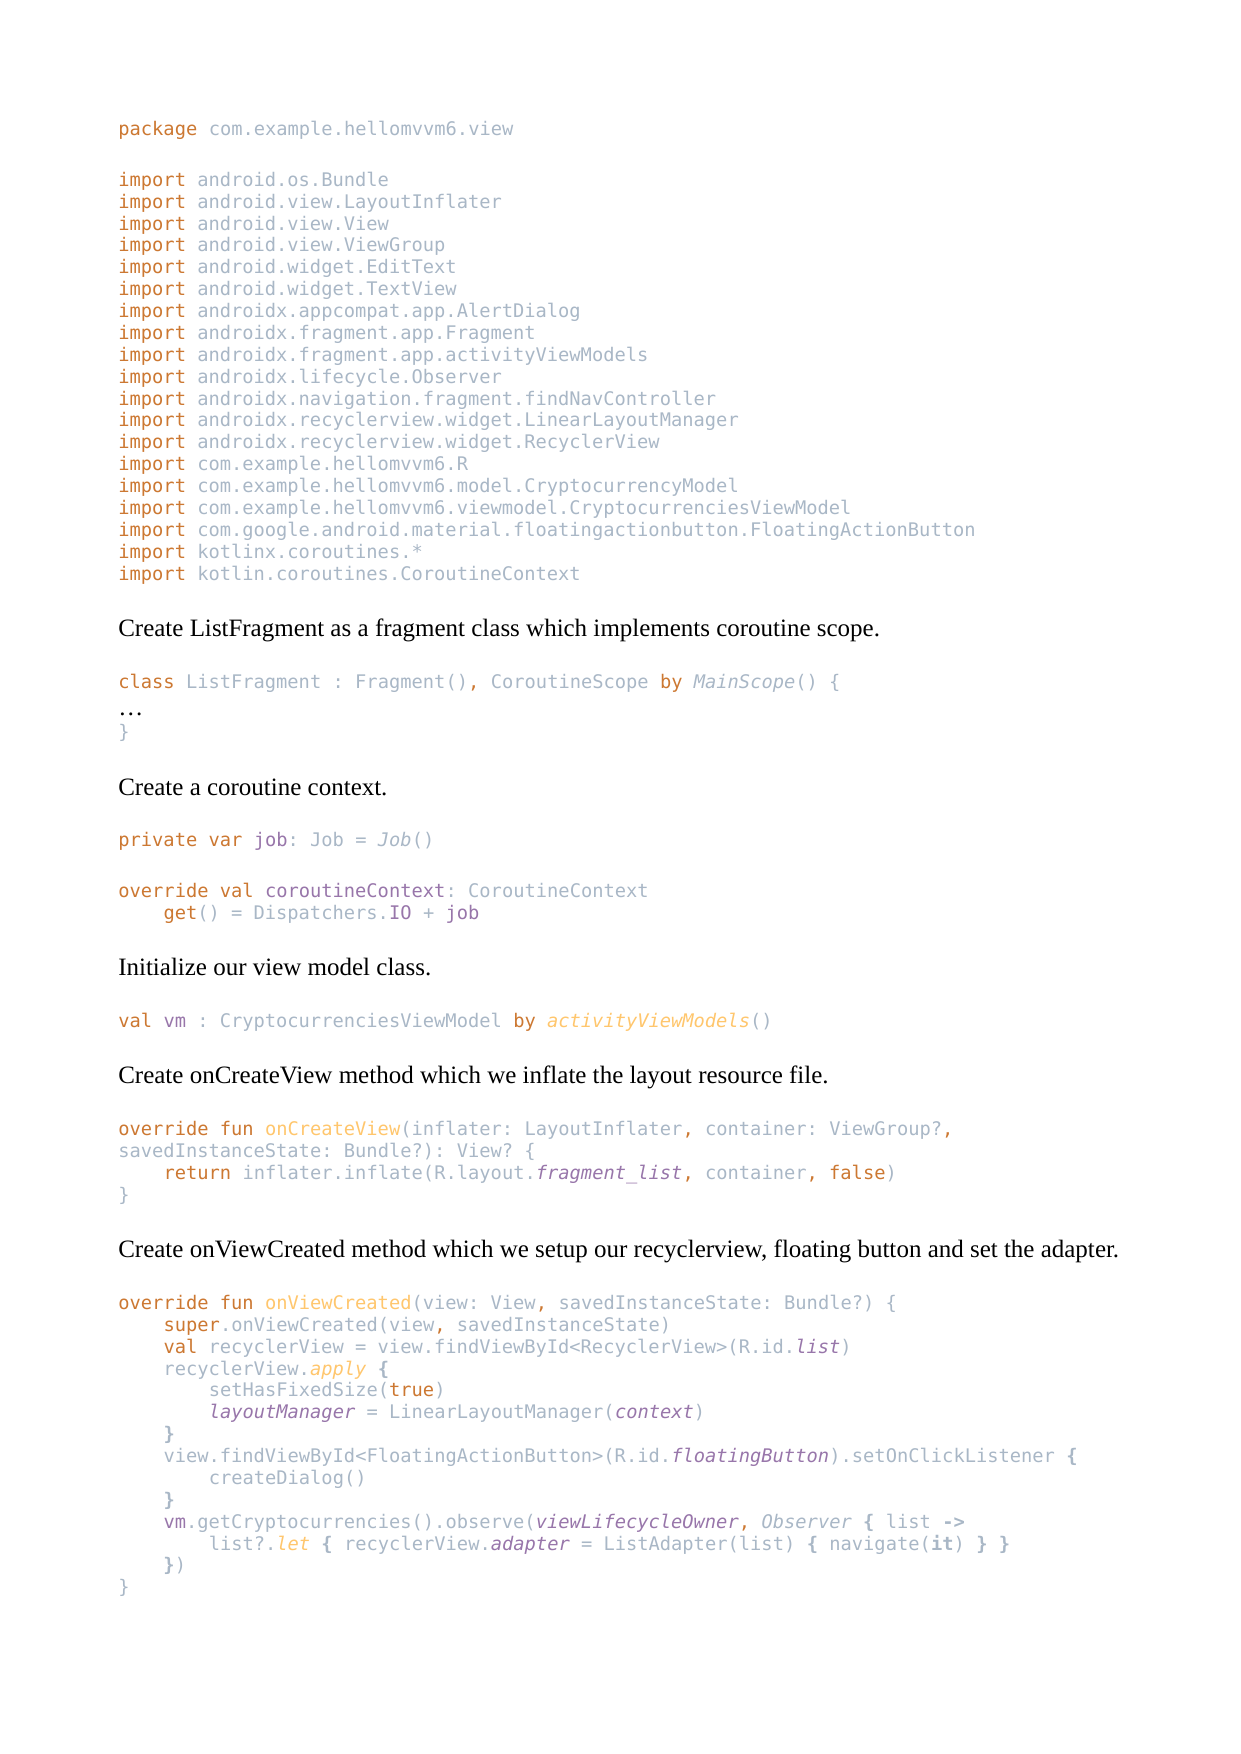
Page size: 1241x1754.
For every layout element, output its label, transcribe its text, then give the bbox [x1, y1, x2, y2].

text override fun onCreateView(inflater: LayoutInflater, container: ViewGroup?, savedInstanceState: Bundle?): View? { return inflater.inflate(R.layout.fragment_list, container, false) } [118, 1118, 1122, 1206]
text override fun onViewCreated(view: View, savedInstanceState: Bundle?) { super.onViewCreated(view, savedInstanceState) val recyclerView = view.findViewById<RecyclerView>(R.id.list) recyclerView.apply { setHasFixedSize(true) layoutManager = LinearLayoutManager(context) } view.findViewById<FloatingActionButton>(R.id.floatingButton).setOnClickListener { createDialog() } vm.getCryptocurrencies().observe(viewLifecycleOwner, Observer { list -> list?.let { recyclerView.adapter = ListAdapter(list) { navigate(it) } } }) } [118, 1292, 1122, 1598]
text package com.example.hellomvvm6.view import android.os.Bundle import android.view.LayoutInflater import android.view.View import android.view.ViewGroup import android.widget.EditText import android.widget.TextView import androidx.appcompat.app.AlertDialog import androidx.fragment.app.Fragment import androidx.fragment.app.activityViewModels import androidx.lifecycle.Observer import androidx.navigation.fragment.findNavController import androidx.recyclerview.widget.LinearLayoutManager import androidx.recyclerview.widget.RecyclerView import com.example.hellomvvm6.R import com.example.hellomvvm6.model.CryptocurrencyModel import com.example.hellomvvm6.viewmodel.CryptocurrenciesViewModel import com.google.android.material.floatingactionbutton.FloatingActionButton import kotlinx.coroutines.* import kotlin.coroutines.CoroutineContext [118, 118, 1122, 584]
text … [118, 692, 1122, 721]
text val vm : CryptocurrenciesViewModel by activityViewModels() [118, 1010, 1122, 1032]
text Create onCreateView method which we inflate the layout resource file. [118, 1061, 1122, 1089]
text Create onViewCreated method which we setup our recyclerview, floating button and set the adapter. [118, 1234, 1122, 1263]
text private var job: Job = Job() override val coroutineContext: CoroutineContext get() = Dispatchers.IO + job [118, 829, 1122, 924]
text Create ListFragment as a fragment class which implements coroutine scope. [118, 613, 1122, 642]
text } [118, 721, 1122, 743]
text class ListFragment : Fragment(), CoroutineScope by MainScope() { [118, 671, 1122, 692]
text Initialize our view model class. [118, 952, 1122, 981]
text Create a coroutine context. [118, 772, 1122, 801]
